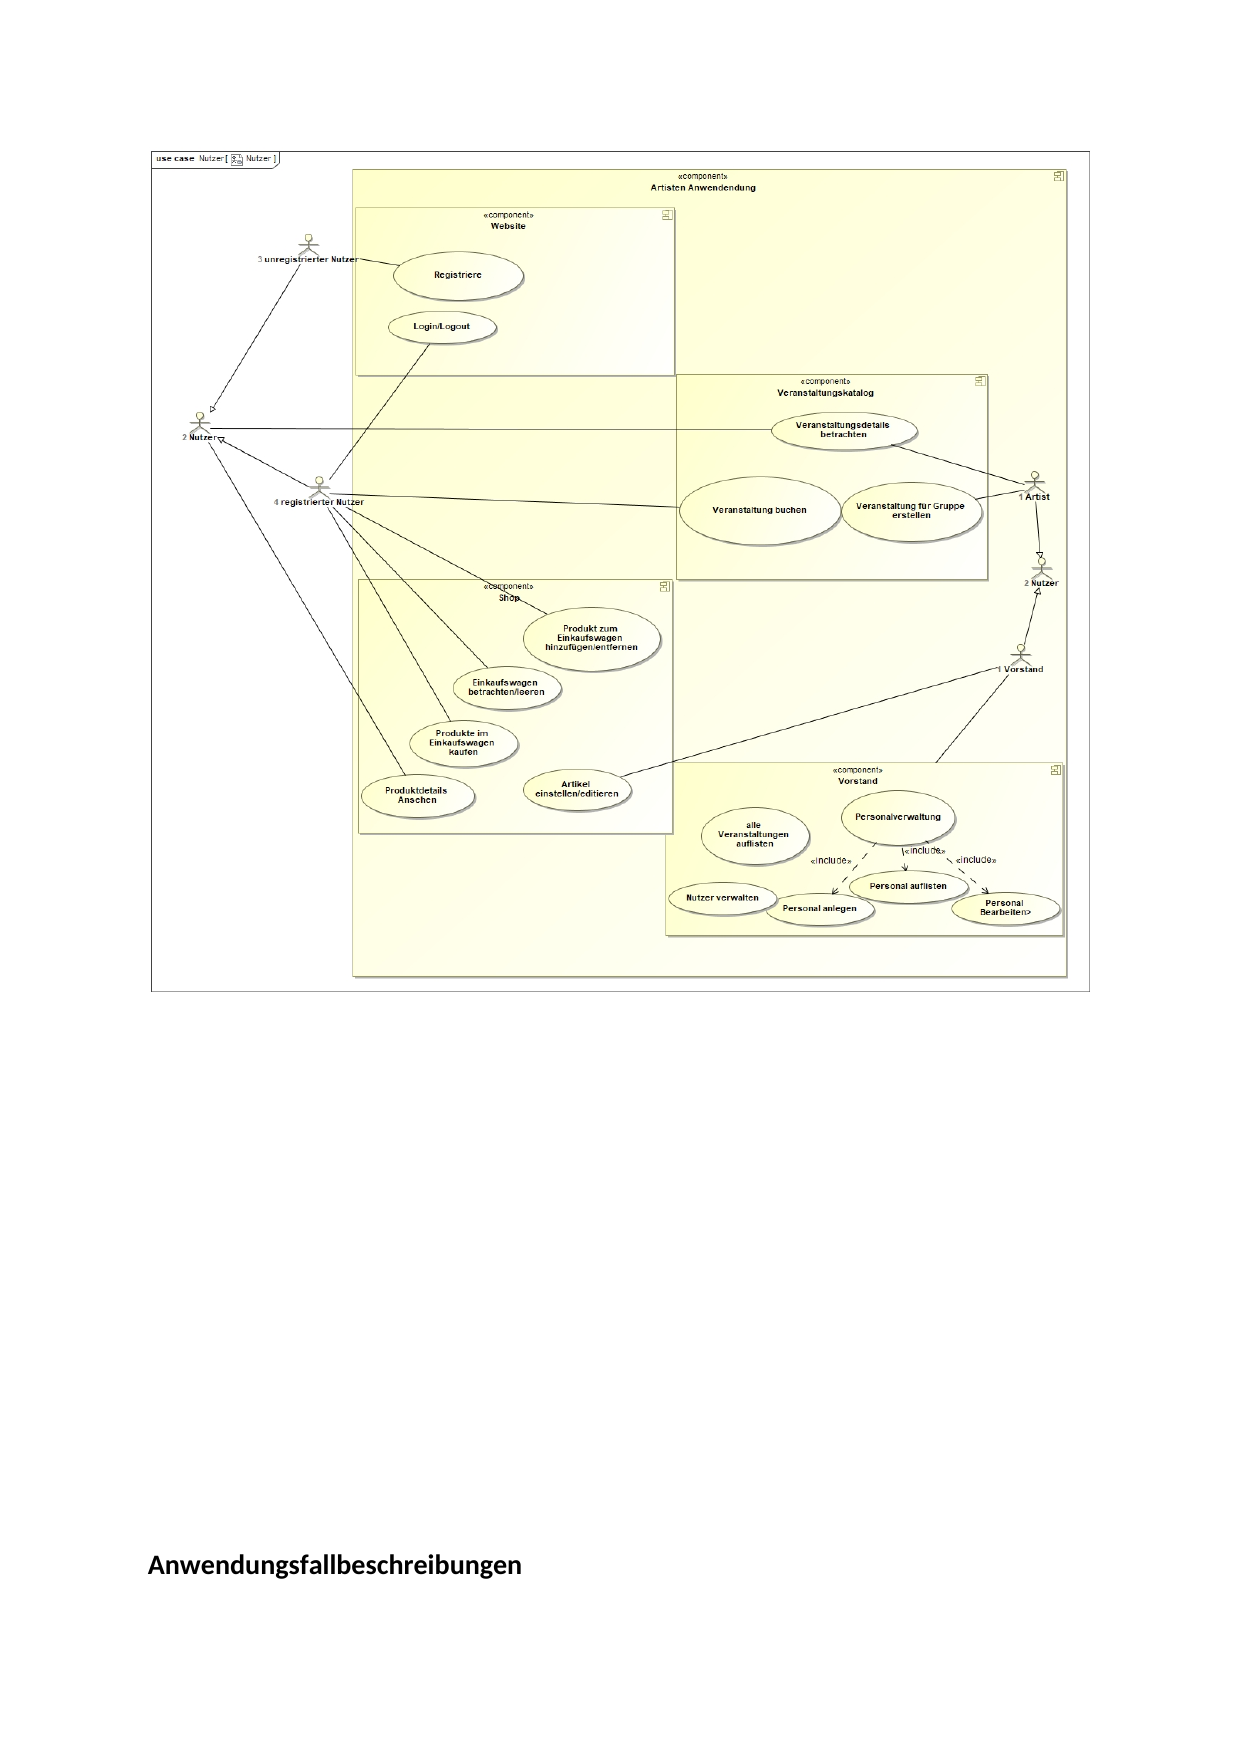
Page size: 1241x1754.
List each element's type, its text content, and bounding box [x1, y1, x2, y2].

text Anwendungsfallbeschreibungen [148, 1547, 1093, 1581]
picture [147, 147, 1093, 995]
